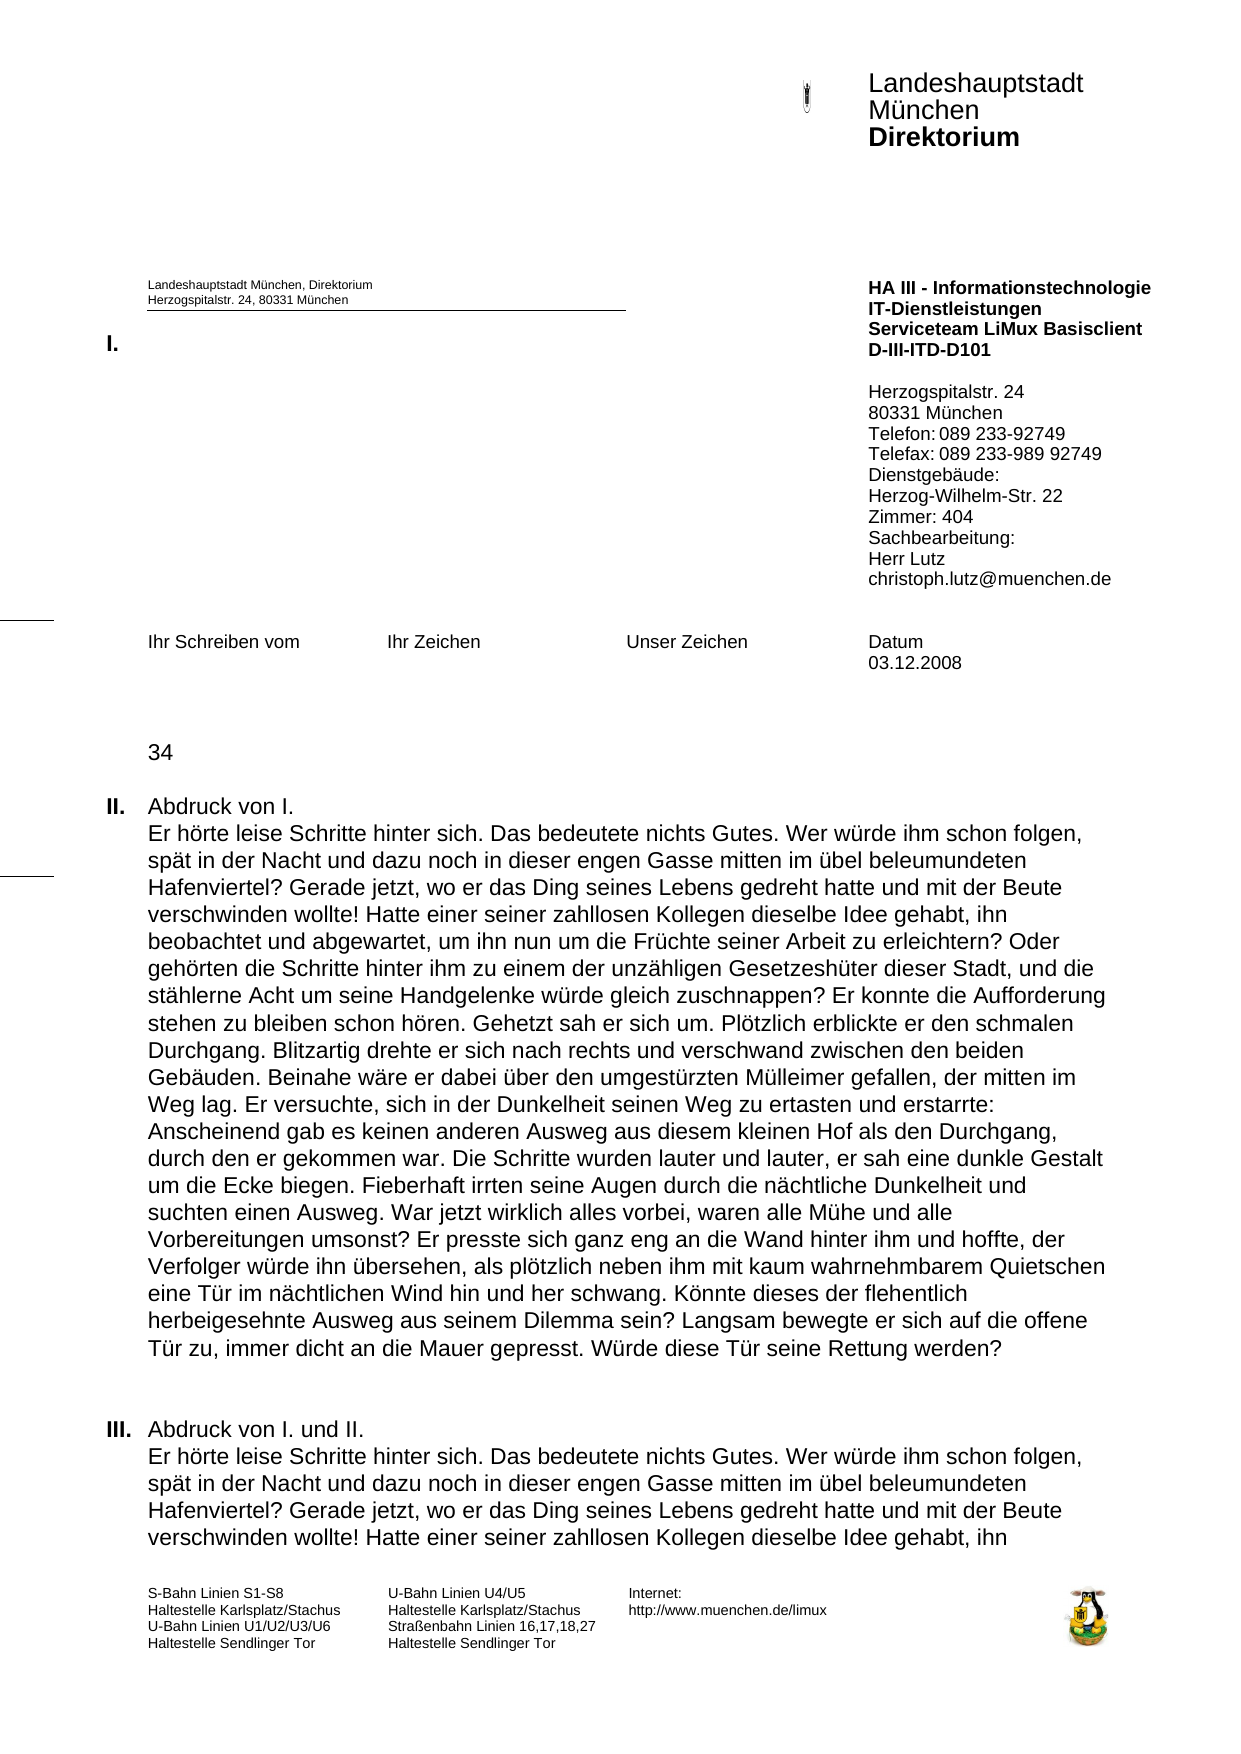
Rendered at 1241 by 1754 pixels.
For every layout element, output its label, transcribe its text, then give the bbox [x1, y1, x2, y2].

text Ihr Zeichen [387, 632, 593, 653]
picture [1063, 1585, 1109, 1647]
text Landeshauptstadt München, Direktorium [148, 277, 626, 292]
text Herzogspitalstr. 24 80331 München Telefon: 089 233-92749 Telefax: 089 233-989 92749 Dienstgebäude: Herzog-Wilhelm-Str. 22 Zimmer: 404 Sachbearbeitung: Herr Lutz christoph.lutz@muenchen.de [868, 382, 1199, 590]
text Datum [868, 632, 1108, 653]
text III. Abdruck von I. und II. [106, 1416, 1109, 1443]
text Unser Zeichen [626, 632, 833, 653]
text II. Abdruck von I. [106, 793, 1109, 820]
table_header Internet: http://www.muenchen.de/limux [628, 1551, 869, 1652]
text Herzogspitalstr. 24, 80331 München [148, 292, 626, 307]
text 03.12.2008 [868, 653, 1108, 673]
text 34 [148, 738, 1109, 766]
text Er hörte leise Schritte hinter sich. Das bedeutete nichts Gutes. Wer würde ihm schon folgen, spät in der Nacht und dazu noch in dieser engen Gasse mitten im übel beleumundeten Hafenviertel? Gerade jetzt, wo er das Ding seines Lebens gedreht hatte und mit der Beute verschwinden wollte! Hatte einer seiner zahllosen Kollegen dieselbe Idee gehabt, ihn beobachtet und abgewartet, um ihn nun um die Früchte seiner Arbeit zu erleichtern? Oder gehörten die Schritte hinter ihm zu einem der unzähligen Gesetzeshüter dieser Stadt, und die stählerne Acht um seine Handgelenke würde gleich zuschnappen? Er konnte die Aufforderung stehen zu bleiben schon hören. Gehetzt sah er sich um. Plötzlich erblickte er den schmalen Durchgang. Blitzartig drehte er sich nach rechts und verschwand zwischen den beiden Gebäuden. Beinahe wäre er dabei über den umgestürzten Mülleimer gefallen, der mitten im Weg lag. Er versuchte, sich in der Dunkelheit seinen Weg zu ertasten und erstarrte: Anscheinend gab es keinen anderen Ausweg aus diesem kleinen Hof als den Durchgang, durch den er gekommen war. Die Schritte wurden lauter und lauter, er sah eine dunkle Gestalt um die Ecke biegen. Fieberhaft irrten seine Augen durch die nächtliche Dunkelheit und suchten einen Ausweg. War jetzt wirklich alles vorbei, waren alle Mühe und alle Vorbereitungen umsonst? Er presste sich ganz eng an die Wand hinter ihm und hoffte, der Verfolger würde ihn übersehen, als plötzlich neben ihm mit kaum wahrnehmbarem Quietschen eine Tür im nächtlichen Wind hin und her schwang. Könnte dieses der flehentlich herbeigesehnte Ausweg aus seinem Dilemma sein? Langsam bewegte er sich auf die offene Tür zu, immer dicht an die Mauer gepresst. Würde diese Tür seine Rettung werden? [148, 820, 1109, 1361]
text Ihr Schreiben vom [148, 632, 354, 653]
text München [868, 98, 1199, 125]
text Er hörte leise Schritte hinter sich. Das bedeutete nichts Gutes. Wer würde ihm schon folgen, spät in der Nacht und dazu noch in dieser engen Gasse mitten im übel beleumundeten Hafenviertel? Gerade jetzt, wo er das Ding seines Lebens gedreht hatte und mit der Beute verschwinden wollte! Hatte einer seiner zahllosen Kollegen dieselbe Idee gehabt, ihn [148, 1443, 1109, 1551]
table_header U-Bahn Linien U4/U5 Haltestelle Karlsplatz/Stachus Straßenbahn Linien 16,17,18,27 Haltestelle Sendlinger Tor [388, 1551, 628, 1652]
picture [803, 80, 811, 113]
table_header S-Bahn Linien S1-S8 Haltestelle Karlsplatz/Stachus U-Bahn Linien U1/U2/U3/U6 Haltestelle Sendlinger Tor [148, 1551, 388, 1652]
table_header [869, 1551, 1110, 1652]
text I. [106, 331, 136, 356]
text Landeshauptstadt [868, 71, 1199, 98]
text HA III - Informationstechnologie IT-Dienstleistungen Serviceteam LiMux Basisclient [868, 277, 1199, 340]
text D-III-ITD-D101 [868, 340, 1199, 361]
text Direktorium [868, 125, 1199, 152]
